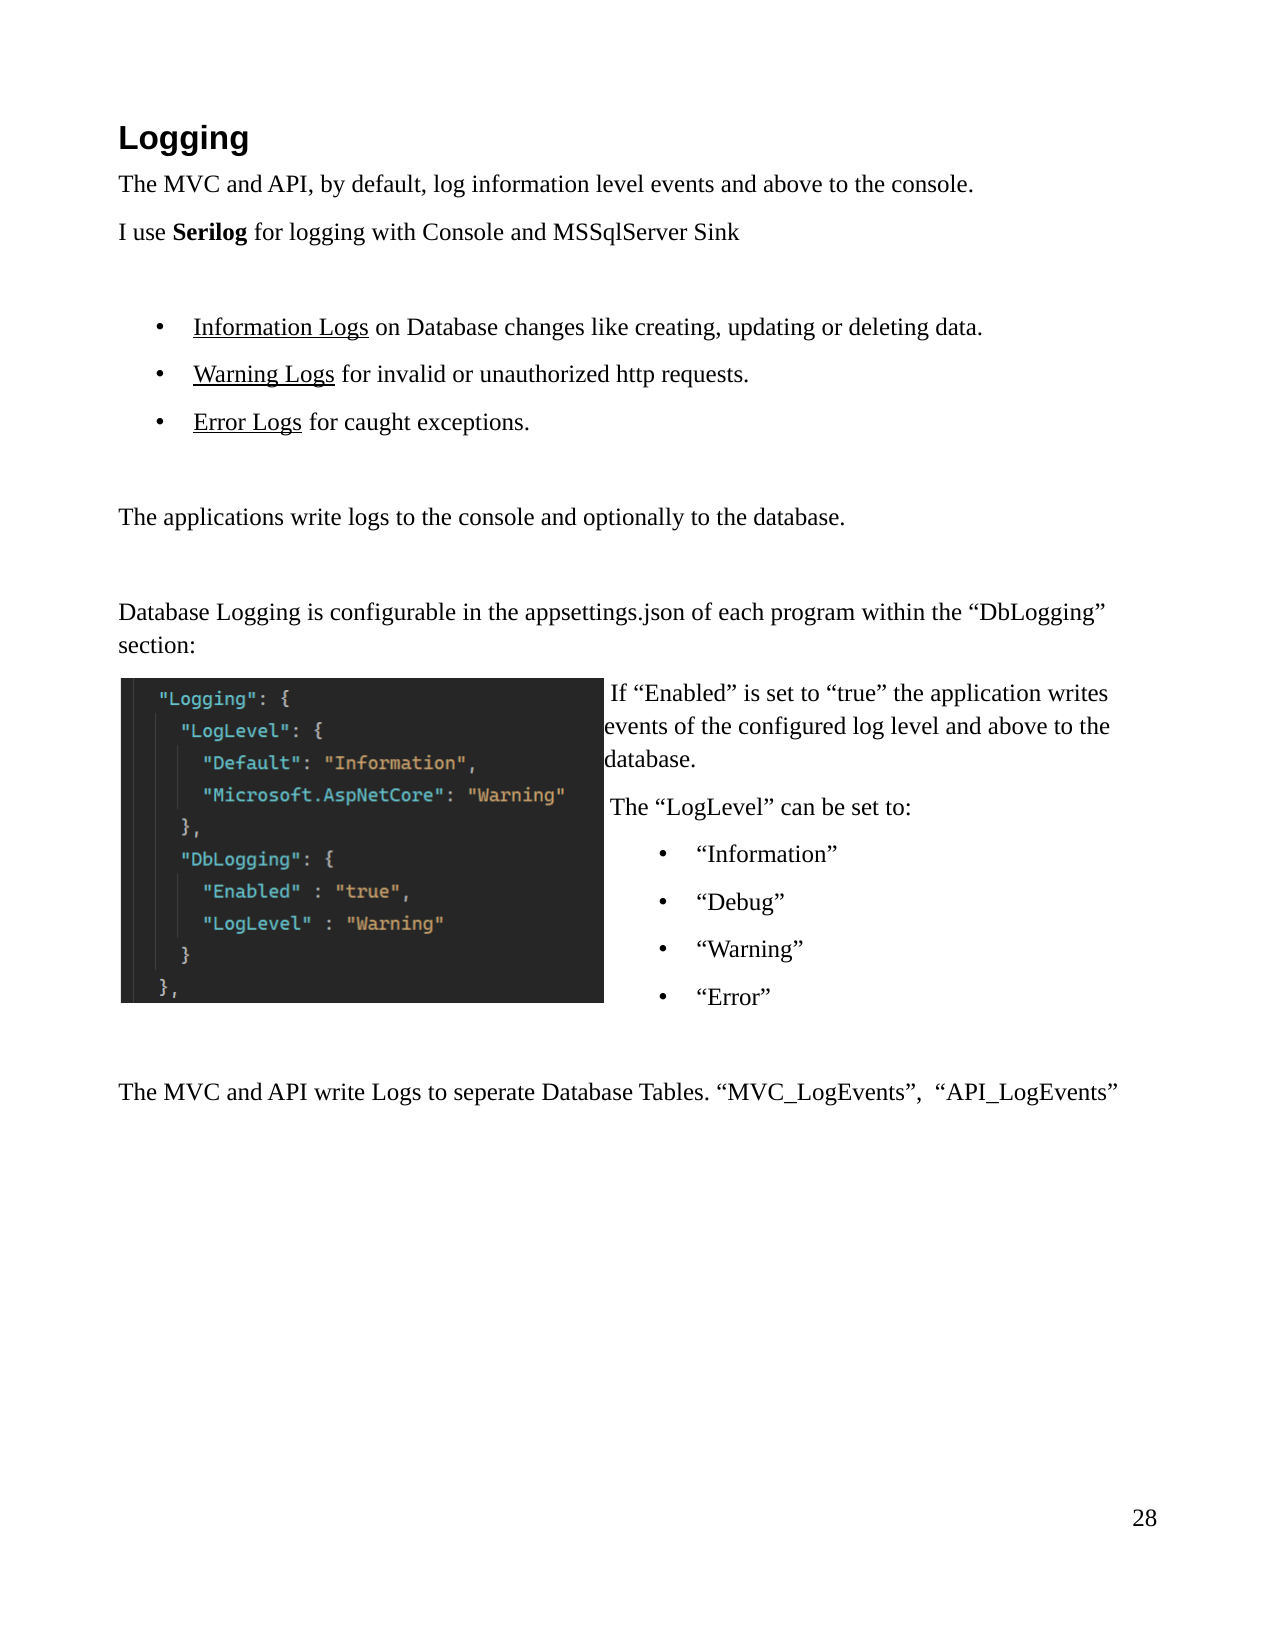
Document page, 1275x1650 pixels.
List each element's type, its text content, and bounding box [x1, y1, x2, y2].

list “Error” [658, 982, 1157, 1011]
list “Debug” [658, 887, 1157, 916]
picture [120, 678, 604, 1003]
text The MVC and API write Logs to seperate Database Tables. “MVC_LogEvents”, “API_LogEvents” [118, 1077, 1157, 1106]
text I use Serilog for logging with Console and MSSqlServer Sink [118, 217, 1157, 245]
list Warning Logs for invalid or unauthorized http requests. [156, 359, 1157, 388]
text The “LogLevel” can be set to: [604, 792, 1157, 821]
text Database Logging is configurable in the appsettings.json of each program within the “DbLogging” section: [118, 597, 1157, 659]
text The MVC and API, by default, log information level events and above to the console. [118, 169, 1157, 198]
list “Information” [658, 839, 1157, 868]
list Error Logs for caught exceptions. [156, 407, 1157, 436]
list Information Logs on Database changes like creating, updating or deleting data. [156, 312, 1157, 341]
list “Warning” [658, 934, 1157, 963]
text If “Enabled” is set to “true” the application writes events of the configured log level and above to the database. [604, 678, 1157, 773]
subtitle Logging [118, 118, 1157, 157]
text The applications write logs to the console and optionally to the database. [118, 502, 1157, 531]
